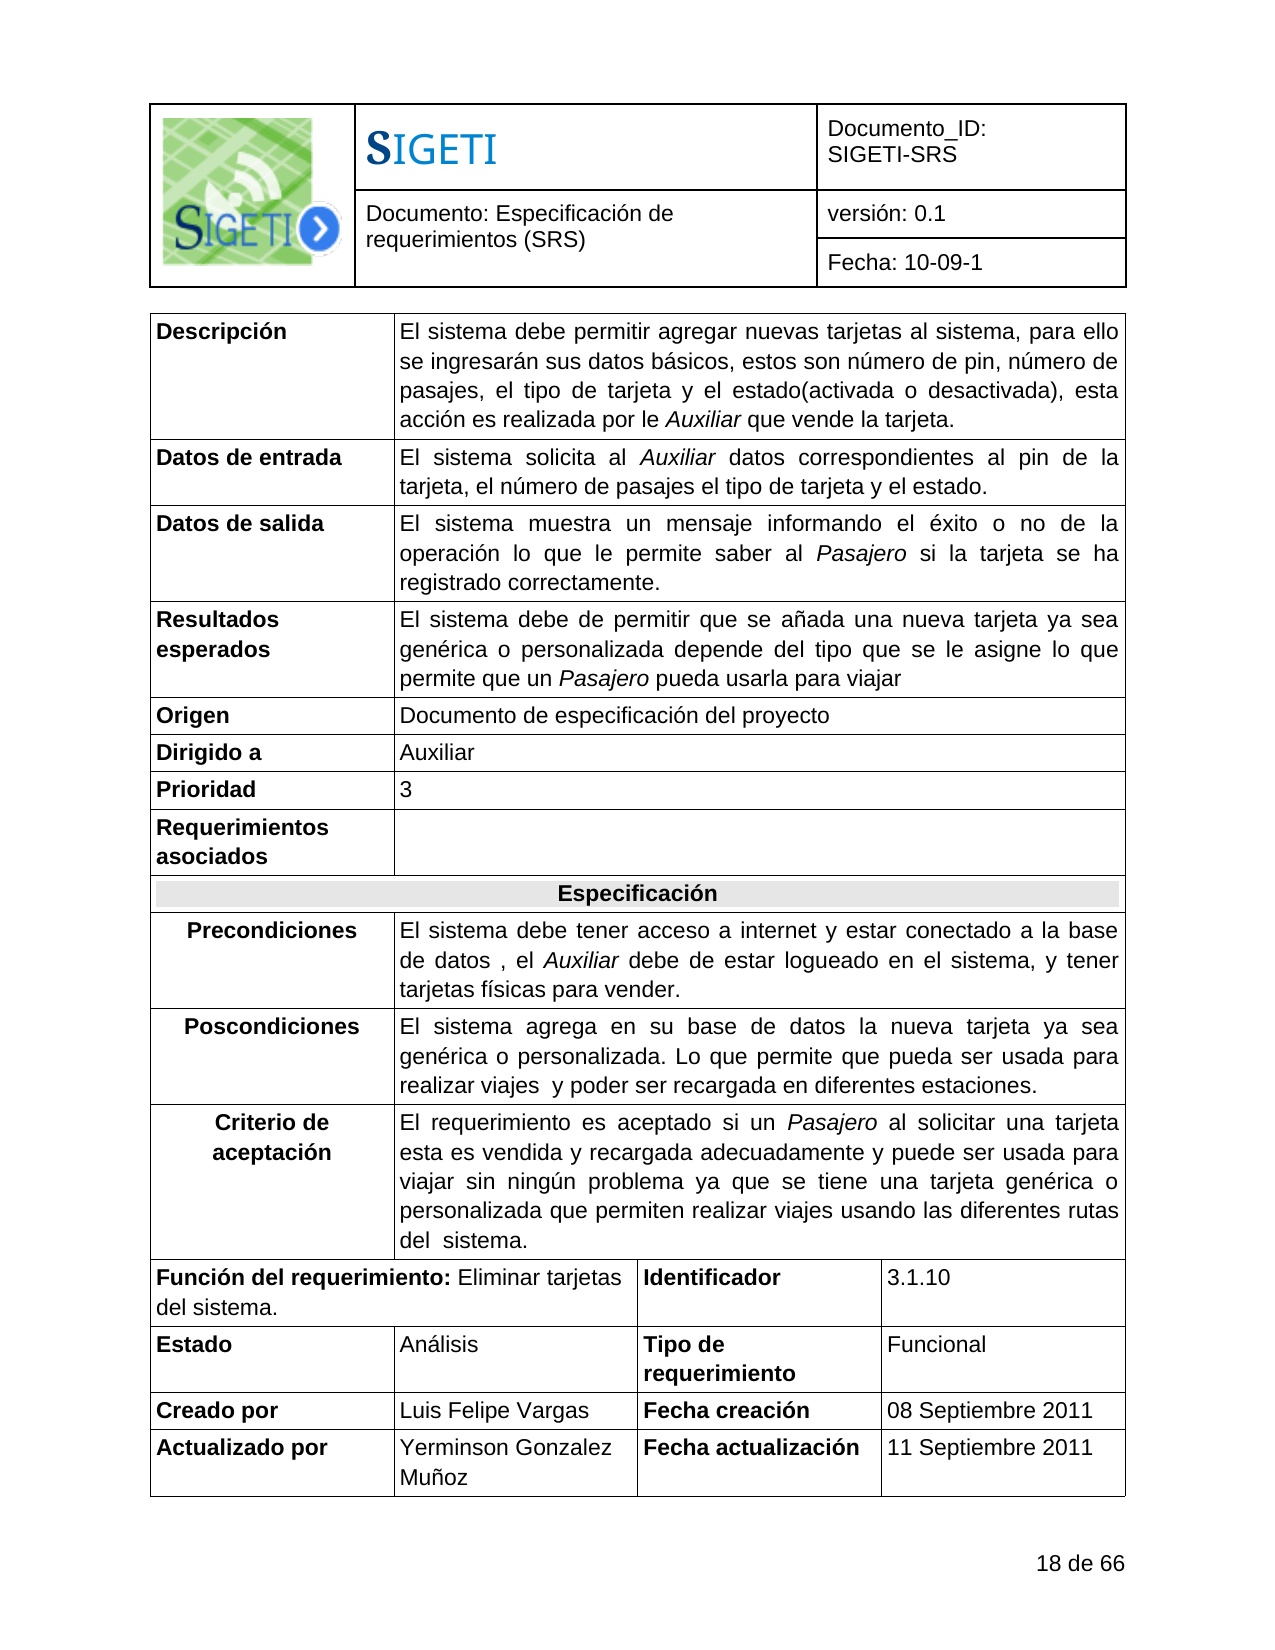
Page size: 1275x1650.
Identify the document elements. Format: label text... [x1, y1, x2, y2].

table_cell Funcional [882, 1327, 1125, 1392]
table_cell Criterio de aceptación [151, 1105, 394, 1259]
table_cell Dirigido a [151, 735, 394, 771]
table_cell El sistema solicita al Auxiliar datos correspondientes al pin de la tarjeta, el número de pasajes el tipo de tarjeta y el estado. [395, 440, 1125, 505]
table_cell 08 Septiembre 2011 [882, 1393, 1125, 1429]
table_cell Creado por [151, 1393, 394, 1429]
table_header Identificador [638, 1260, 881, 1326]
table_cell Resultados esperados [151, 602, 394, 697]
table_cell El sistema debe tener acceso a internet y estar conectado a la base de datos , el Auxiliar debe de estar logueado en el sistema, y tener tarjetas físicas para vender. [395, 913, 1125, 1008]
table_header 3.1.10 [882, 1260, 1125, 1326]
table_cell Especificación [151, 876, 1125, 912]
table_cell El sistema agrega en su base de datos la nueva tarjeta ya sea genérica o personalizada. Lo que permite que pueda ser usada para realizar viajes y poder ser recargada en diferentes estaciones. [395, 1009, 1125, 1104]
table_cell Luis Felipe Vargas [395, 1393, 637, 1429]
table_cell Datos de salida [151, 506, 394, 601]
table_cell Fecha creación [638, 1393, 881, 1429]
table_cell Auxiliar [395, 735, 1125, 771]
table_cell Actualizado por [151, 1430, 394, 1496]
table_cell Fecha actualización [638, 1430, 881, 1496]
table_cell El sistema debe de permitir que se añada una nueva tarjeta ya sea genérica o personalizada depende del tipo que se le asigne lo que permite que un Pasajero pueda usarla para viajar [395, 602, 1125, 697]
table_cell Datos de entrada [151, 440, 394, 505]
table_cell Descripción [151, 314, 394, 438]
table_cell El sistema debe permitir agregar nuevas tarjetas al sistema, para ello se ingresarán sus datos básicos, estos son número de pin, número de pasajes, el tipo de tarjeta y el estado(activada o desactivada), esta acción es realizada por le Auxiliar que vende la tarjeta. [395, 314, 1125, 438]
table_cell El requerimiento es aceptado si un Pasajero al solicitar una tarjeta esta es vendida y recargada adecuadamente y puede ser usada para viajar sin ningún problema ya que se tiene una tarjeta genérica o personalizada que permiten realizar viajes usando las diferentes rutas del sistema. [395, 1105, 1125, 1259]
table_cell Documento de especificación del proyecto [395, 698, 1125, 734]
table_cell Origen [151, 698, 394, 734]
table_cell Prioridad [151, 772, 394, 808]
table_cell 11 Septiembre 2011 [882, 1430, 1125, 1496]
table_cell Tipo de requerimiento [638, 1327, 881, 1392]
table_cell [395, 810, 1125, 875]
table_cell El sistema muestra un mensaje informando el éxito o no de la operación lo que le permite saber al Pasajero si la tarjeta se ha registrado correctamente. [395, 506, 1125, 601]
table_cell Poscondiciones [151, 1009, 394, 1104]
table_header Función del requerimiento: Eliminar tarjetas del sistema. [151, 1260, 637, 1326]
table_cell Estado [151, 1327, 394, 1392]
table_cell Análisis [395, 1327, 637, 1392]
table_cell 3 [395, 772, 1125, 808]
table_cell Precondiciones [151, 913, 394, 1008]
picture [162, 118, 343, 266]
table_cell Yerminson Gonzalez Muñoz [395, 1430, 637, 1496]
table_cell Requerimientos asociados [151, 810, 394, 875]
